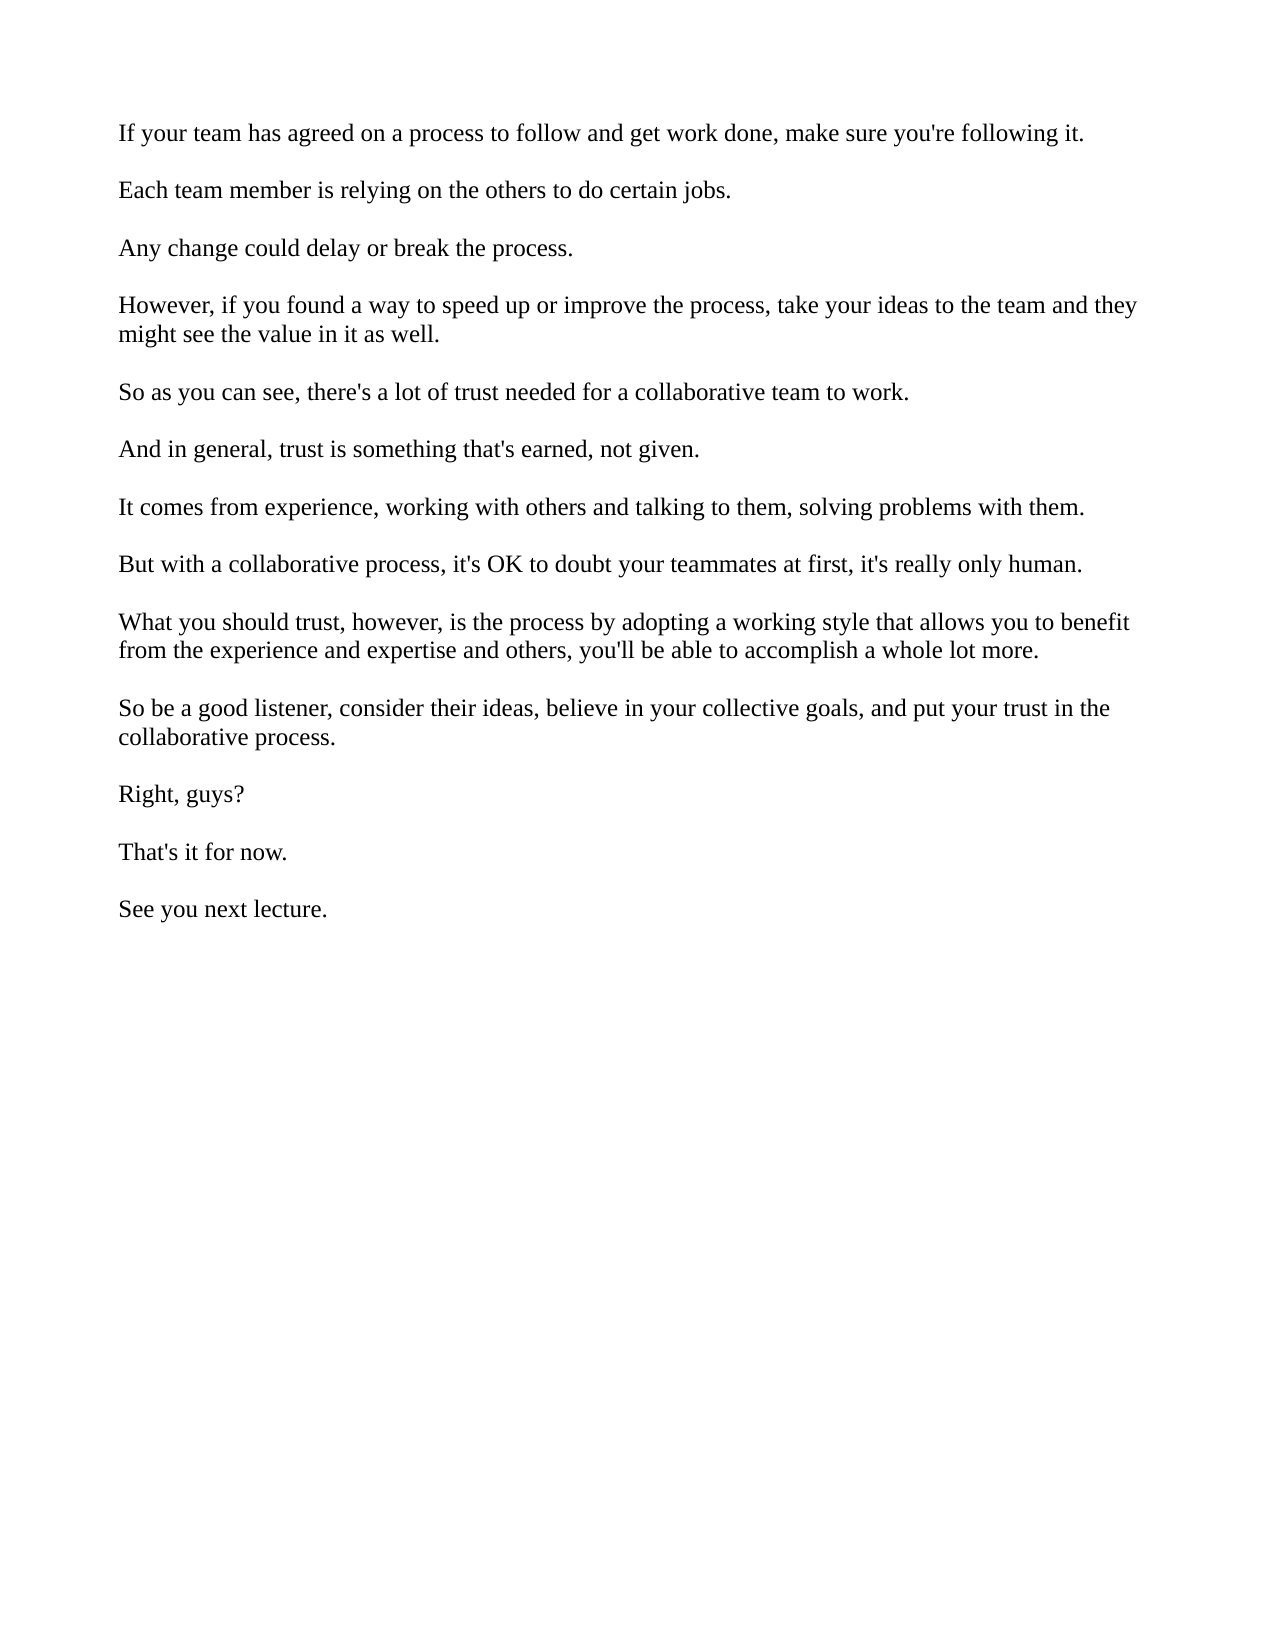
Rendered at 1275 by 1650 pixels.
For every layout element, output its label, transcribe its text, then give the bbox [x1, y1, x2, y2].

text It comes from experience, working with others and talking to them, solving problems with them. [118, 492, 1157, 521]
text So be a good listener, consider their ideas, believe in your collective goals, and put your trust in the collaborative process. [118, 693, 1157, 751]
text If your team has agreed on a process to follow and get work done, make sure you're following it. [118, 118, 1157, 147]
text Any change could delay or break the process. [118, 233, 1157, 262]
text What you should trust, however, is the process by adopting a working style that allows you to benefit from the experience and expertise and others, you'll be able to accomplish a whole lot more. [118, 607, 1157, 664]
text That's it for now. [118, 837, 1157, 866]
text Right, guys? [118, 779, 1157, 808]
text But with a collaborative process, it's OK to doubt your teammates at first, it's really only human. [118, 549, 1157, 578]
text However, if you found a way to speed up or improve the process, take your ideas to the team and they might see the value in it as well. [118, 291, 1157, 348]
text See you next lecture. [118, 894, 1157, 923]
text Each team member is relying on the others to do certain jobs. [118, 176, 1157, 204]
text And in general, trust is something that's earned, not given. [118, 434, 1157, 463]
text So as you can see, there's a lot of trust needed for a collaborative team to work. [118, 377, 1157, 406]
